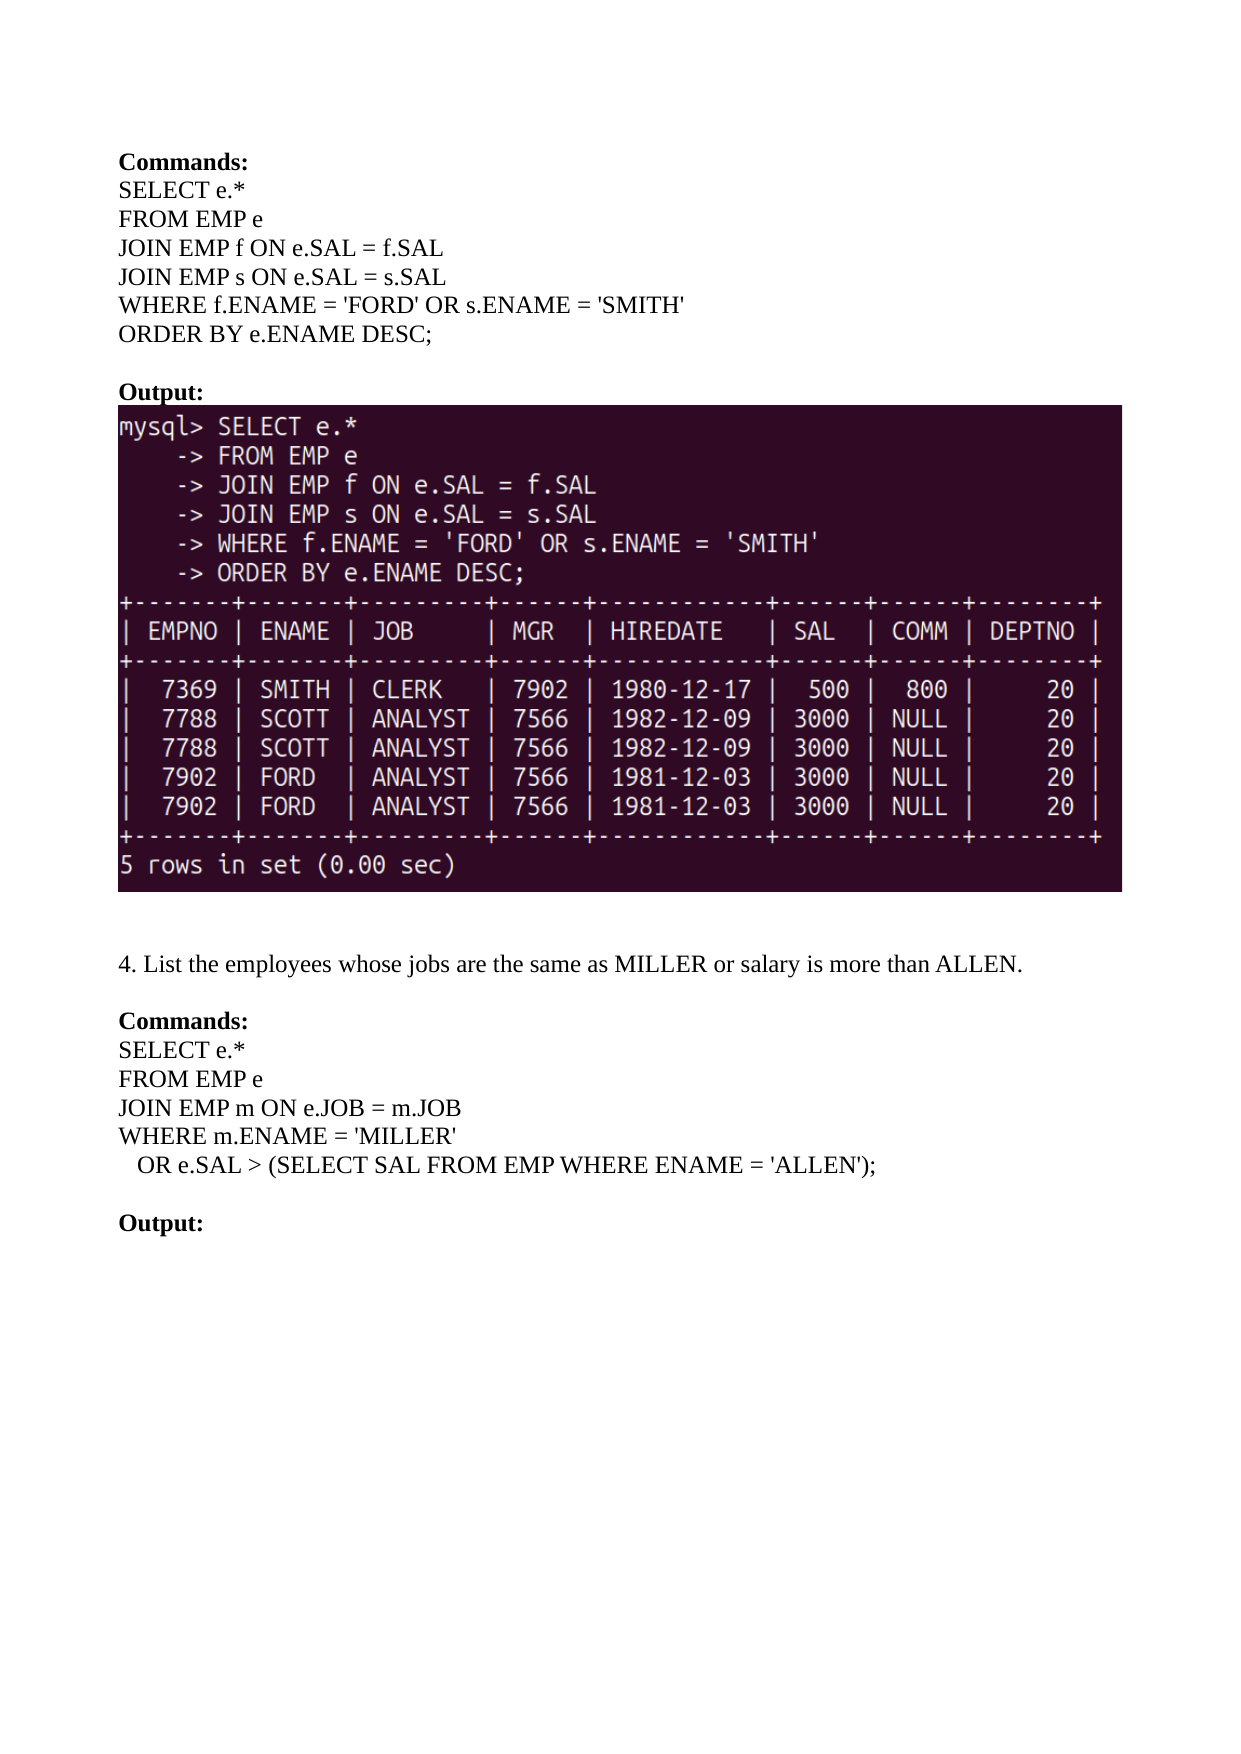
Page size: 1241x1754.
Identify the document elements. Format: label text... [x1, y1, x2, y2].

text JOIN EMP s ON e.SAL = s.SAL [118, 262, 1122, 291]
text WHERE f.ENAME = 'FORD' OR s.ENAME = 'SMITH' [118, 291, 1122, 319]
text ORDER BY e.ENAME DESC; [118, 319, 1122, 348]
text SELECT e.* [118, 1035, 1122, 1064]
text 4. List the employees whose jobs are the same as MILLER or salary is more than ALLEN. [118, 949, 1122, 978]
text Output: [118, 377, 1122, 405]
text FROM EMP e [118, 1064, 1122, 1093]
text SELECT e.* [118, 176, 1122, 204]
text Commands: [118, 147, 1122, 176]
text FROM EMP e [118, 204, 1122, 233]
text WHERE m.ENAME = 'MILLER' [118, 1121, 1122, 1150]
text OR e.SAL > (SELECT SAL FROM EMP WHERE ENAME = 'ALLEN'); [118, 1150, 1122, 1179]
text Output: [118, 1208, 1122, 1236]
picture [118, 405, 1123, 892]
text Commands: [118, 1006, 1122, 1035]
text JOIN EMP m ON e.JOB = m.JOB [118, 1093, 1122, 1121]
text JOIN EMP f ON e.SAL = f.SAL [118, 233, 1122, 262]
